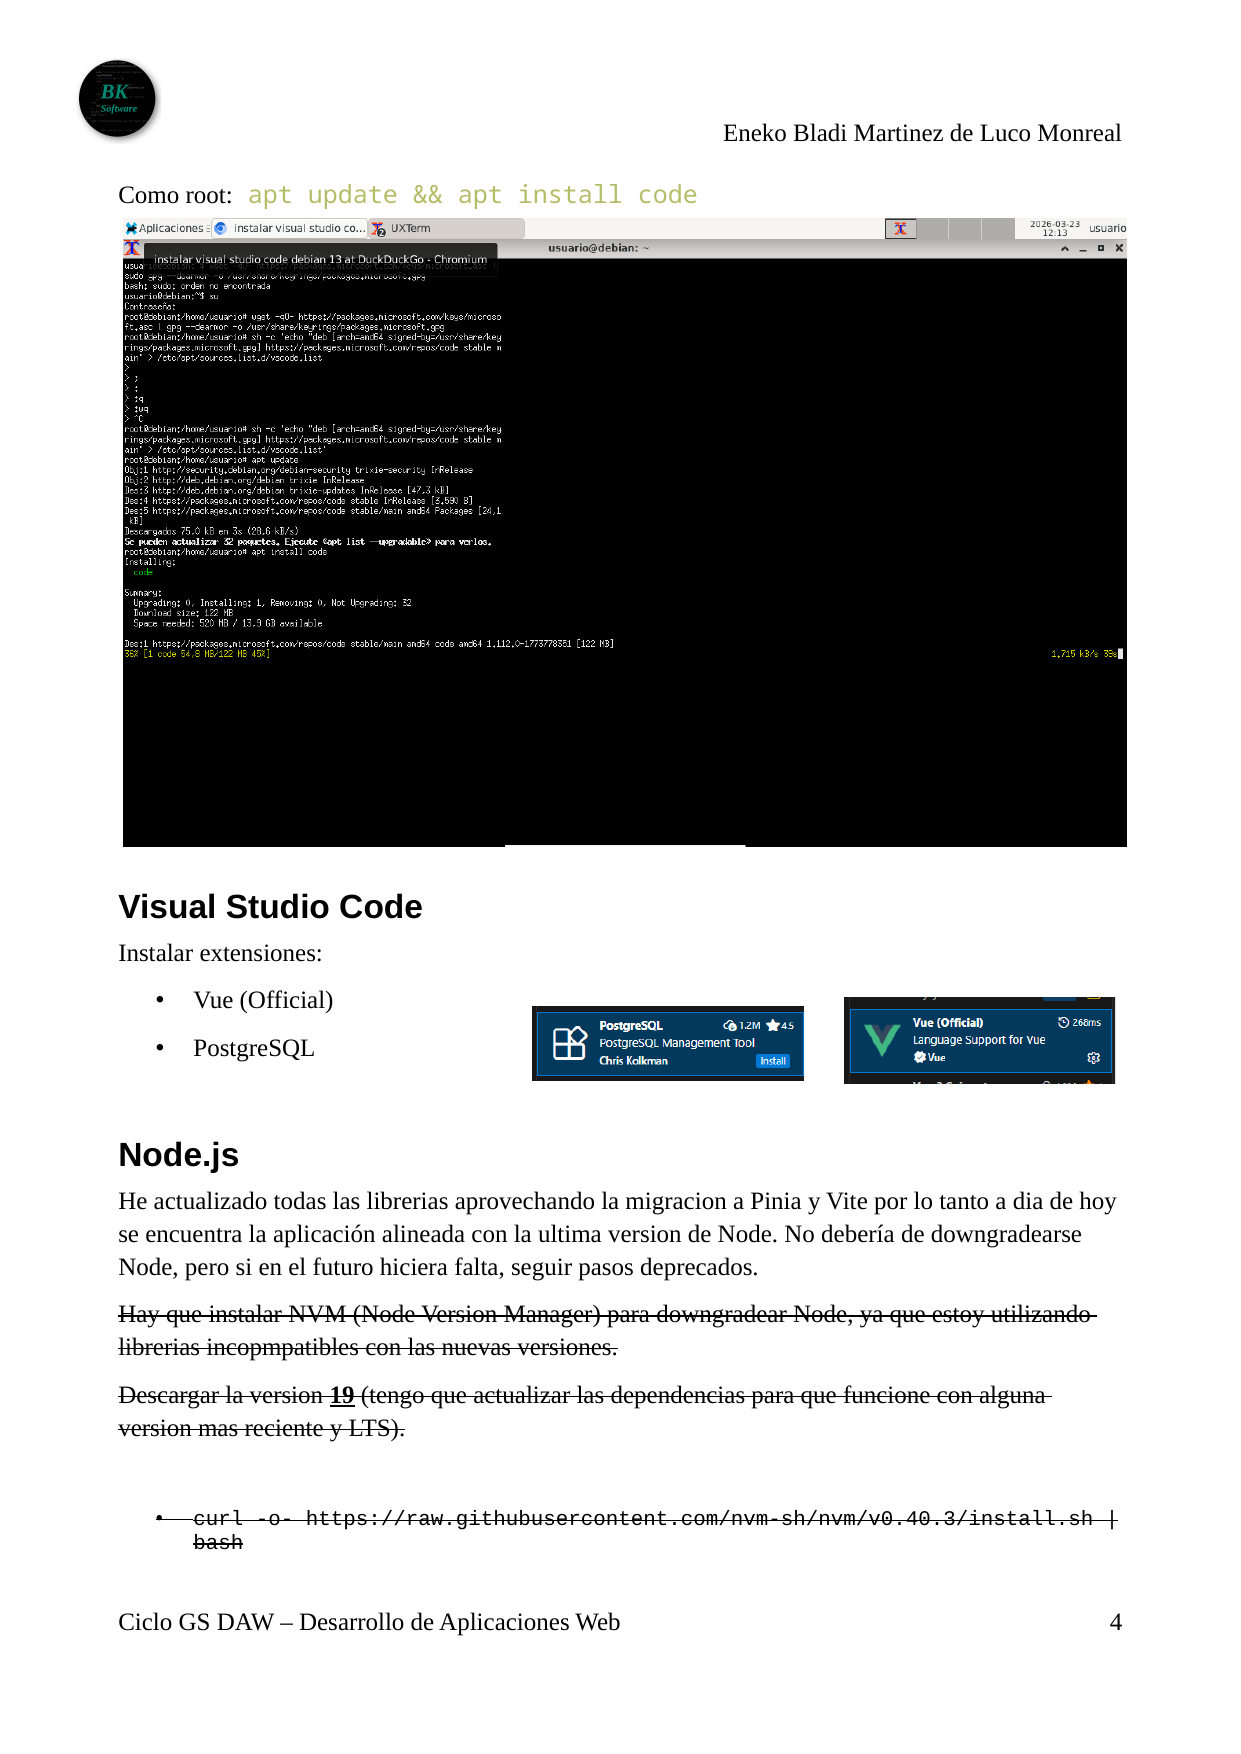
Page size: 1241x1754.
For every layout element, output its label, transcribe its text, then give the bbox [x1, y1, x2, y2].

text Instalar extensiones: [118, 938, 1122, 967]
subtitle Node.js [118, 1135, 1122, 1173]
picture [532, 1006, 804, 1081]
subtitle Visual Studio Code [118, 251, 1122, 926]
picture [123, 218, 1127, 847]
picture [76, 58, 162, 144]
picture [844, 997, 1116, 1084]
text Descargar la version 19 (tengo que actualizar las dependencias para que funcione con alguna version mas reciente y LTS). [118, 1380, 1122, 1442]
text Hay que instalar NVM (Node Version Manager) para downgradear Node, ya que estoy utilizando librerias incopmpatibles con las nuevas versiones. [118, 1299, 1122, 1361]
list PostgreSQL [156, 1033, 1122, 1095]
list Vue (Official) [156, 986, 1122, 1014]
text Como root: apt update && apt install code [118, 176, 1122, 210]
text He actualizado todas las librerias aprovechando la migracion a Pinia y Vite por lo tanto a dia de hoy se encuentra la aplicación alineada con la ultima version de Node. No debería de downgradearse Node, pero si en el futuro hiciera falta, seguir pasos deprecados. [118, 1186, 1122, 1281]
list curl -o- https://raw.githubusercontent.com/nvm-sh/nvm/v0.40.3/install.sh | bash [156, 1508, 1122, 1556]
